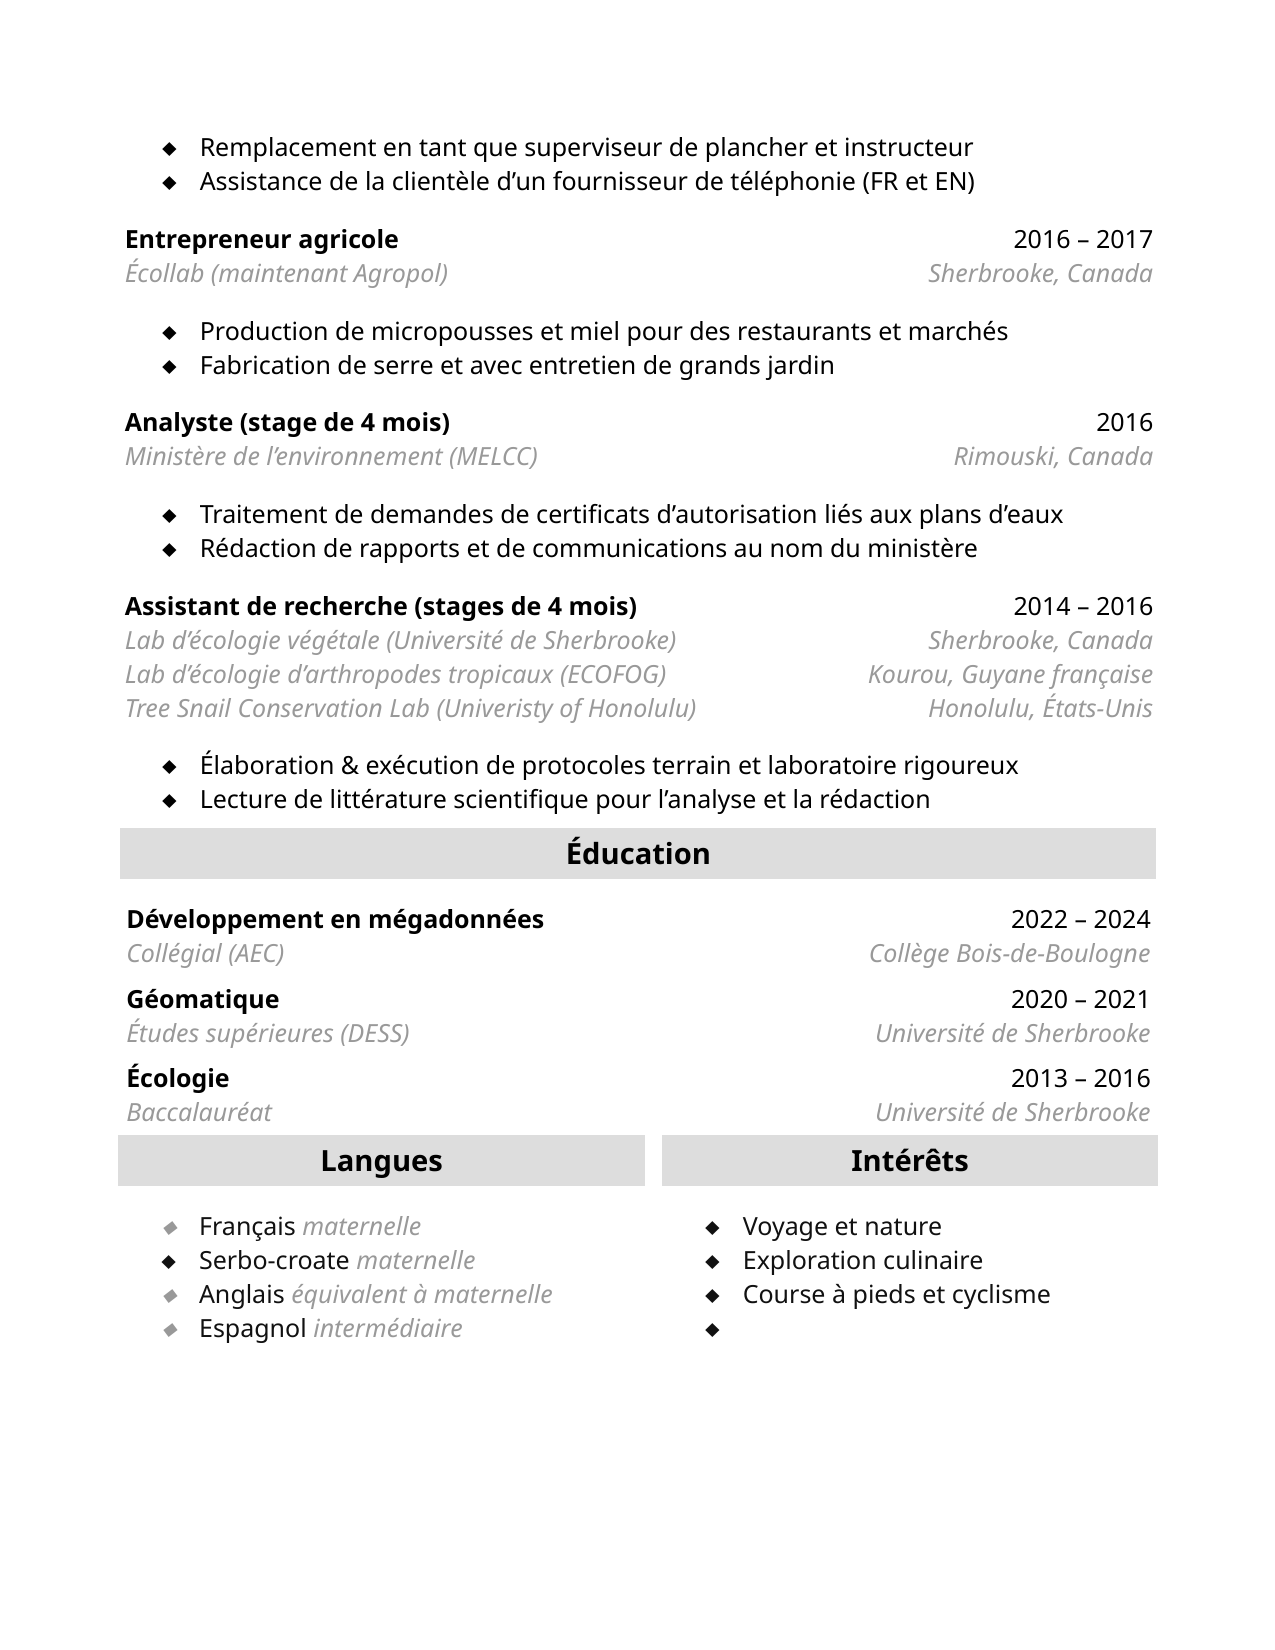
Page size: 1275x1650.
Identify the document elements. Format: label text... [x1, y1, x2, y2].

table_cell [645, 1186, 662, 1385]
table_header [645, 1135, 662, 1186]
table_cell Élaboration & exécution de protocoles terrain et laboratoire rigoureux Lecture de littérature scientifique pour l’analyse et la rédaction [113, 736, 1165, 828]
table_cell 2016 – 2017 Sherbrooke, Canada [816, 210, 1165, 301]
table_header Langues [118, 1135, 645, 1186]
table_cell 2013 – 2016 Université de Sherbrooke [638, 1055, 1156, 1135]
table_cell 2016 Rimouski, Canada [816, 393, 1165, 485]
table_cell Entrepreneur agricole Écollab (maintenant Agropol) [113, 210, 816, 301]
table_cell Français maternelle Serbo-croate maternelle Anglais équivalent à maternelle Espagnol intermédiaire [118, 1186, 645, 1385]
table_cell 2014 – 2016 Sherbrooke, Canada Kourou, Guyane française Honolulu, États-Unis [816, 576, 1165, 736]
table_cell Analyste (stage de 4 mois) Ministère de l’environnement (MELCC) [113, 393, 816, 485]
table_cell Production de micropousses et miel pour des restaurants et marchés Fabrication de serre et avec entretien de grands jardin [113, 301, 1165, 393]
table_cell Géomatique Études supérieures (DESS) [120, 976, 637, 1055]
table_cell Remplacement en tant que superviseur de plancher et instructeur Assistance de la clientèle d’un fournisseur de téléphonie (FR et EN) [113, 118, 1165, 210]
table_cell Voyage et nature Exploration culinaire Course à pieds et cyclisme [662, 1186, 1158, 1385]
table_header Éducation [120, 828, 1156, 879]
table_cell Développement en mégadonnées Collégial (AEC) [120, 879, 637, 976]
table_cell Écologie Baccalauréat [120, 1055, 637, 1135]
table_cell 2020 – 2021 Université de Sherbrooke [638, 976, 1156, 1055]
table_cell Assistant de recherche (stages de 4 mois) Lab d’écologie végétale (Université de Sherbrooke) Lab d’écologie d’arthropodes tropicaux (ECOFOG) Tree Snail Conservation Lab (Univeristy of Honolulu) [113, 576, 816, 736]
table_cell Traitement de demandes de certificats d’autorisation liés aux plans d’eaux Rédaction de rapports et de communications au nom du ministère [113, 485, 1165, 576]
table_header Intérêts [662, 1135, 1158, 1186]
table_cell 2022 – 2024 Collège Bois-de-Boulogne­ [638, 879, 1156, 976]
